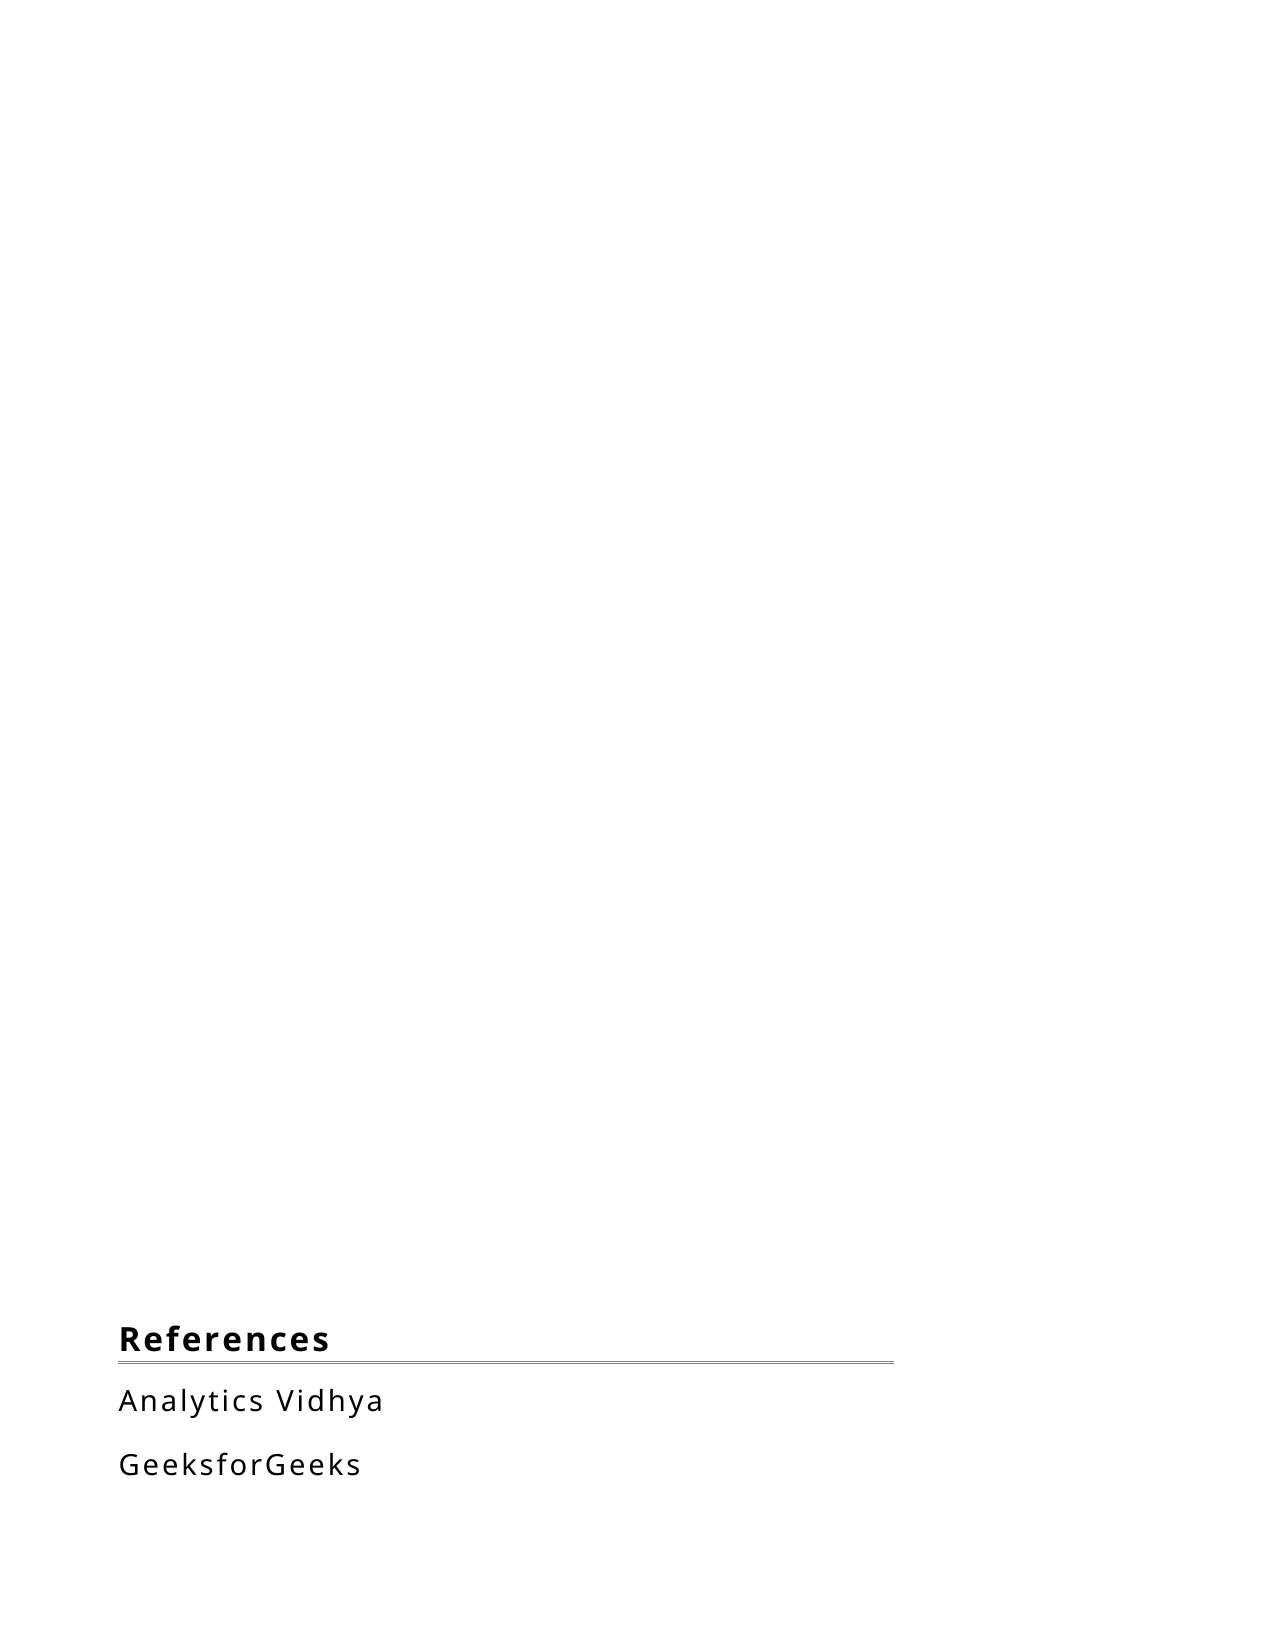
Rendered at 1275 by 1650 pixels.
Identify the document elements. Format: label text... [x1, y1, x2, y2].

text GeeksforGeeks [118, 1444, 1157, 1484]
subtitle References [118, 1315, 894, 1361]
text Analytics Vidhya [118, 1380, 1157, 1419]
